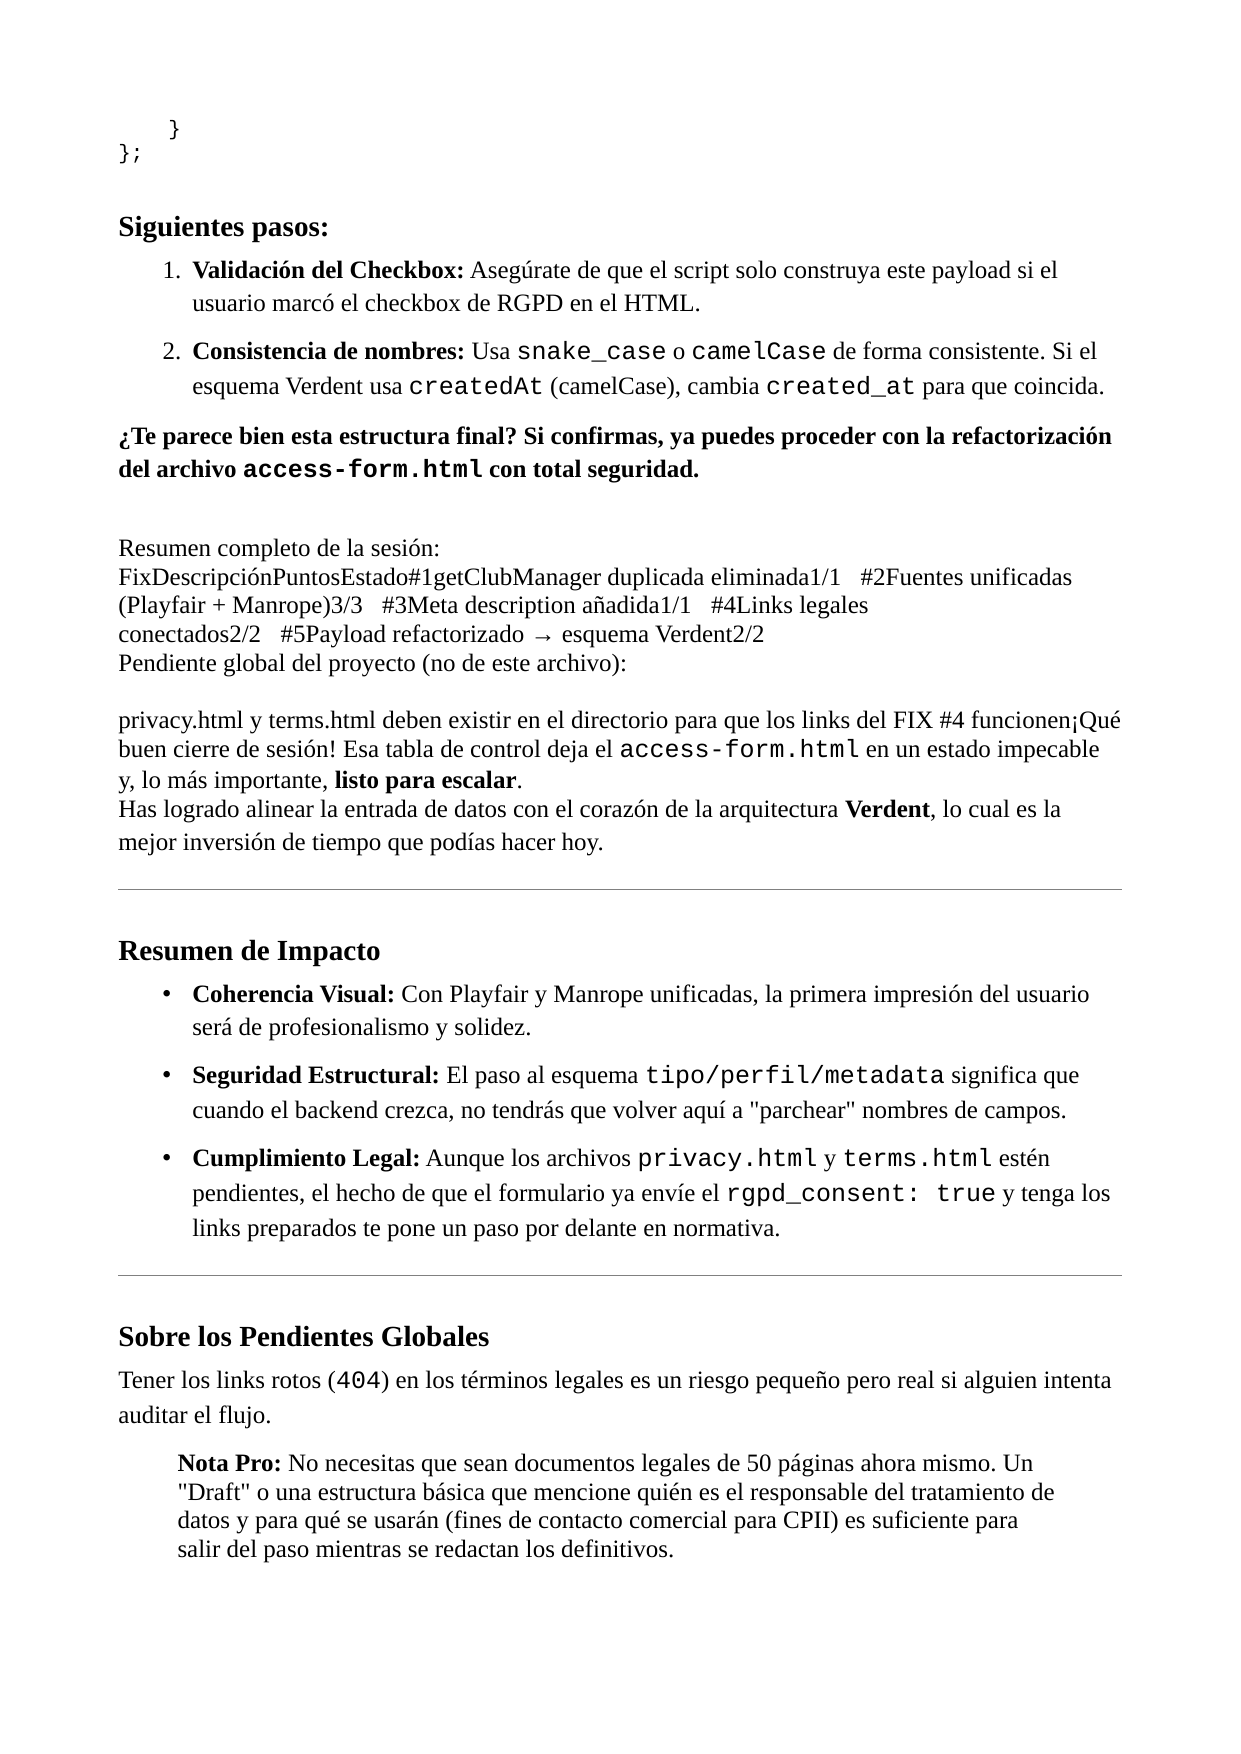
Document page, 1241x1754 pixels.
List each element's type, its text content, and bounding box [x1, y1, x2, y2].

table_cell Resumen de Impacto Coherencia Visual: Con Playfair y Manrope unificadas, la primera impresión del usuario será de profesionalismo y solidez. Seguridad Estructural: El paso al esquema tipo/perfil/metadata significa que cuando el backend crezca, no tendrás que volver aquí a "parchear" nombres de campos. Cumplimiento Legal: Aunque los archivos privacy.html y terms.html estén pendientes, el hecho de que el formulario ya envíe el rgpd_consent: true y tenga los links preparados te pone un paso por delante en normativa. [118, 890, 1122, 1275]
table_cell Resumen completo de la sesión: FixDescripciónPuntosEstado#1getClubManager duplicada eliminada1/1✅#2Fuentes unificadas (Playfair + Manrope)3/3✅#3Meta description añadida1/1✅#4Links legales conectados2/2✅#5Payload refactorizado → esquema Verdent2/2✅ Pendiente global del proyecto (no de este archivo): privacy.html y terms.html deben existir en el directorio para que los links del FIX #4 funcionen¡Qué buen cierre de sesión! Esa tabla de control deja el access-form.html en un estado impecable y, lo más importante, listo para escalar. Has logrado alinear la entrada de datos con el corazón de la arquitectura Verdent, lo cual es la mejor inversión de tiempo que podías hacer hoy. [118, 533, 1122, 889]
table_cell Sobre los Pendientes Globales Tener los links rotos (404) en los términos legales es un riesgo pequeño pero real si alguien intenta auditar el flujo. Nota Pro: No necesitas que sean documentos legales de 50 páginas ahora mismo. Un "Draft" o una estructura básica que mencione quién es el responsable del tratamiento de datos y para qué se usarán (fines de contacto comercial para CPII) es suficiente para salir del paso mientras se redactan los definitivos. [118, 1276, 1122, 1593]
table_cell } }; Siguientes pasos: Validación del Checkbox: Asegúrate de que el script solo construya este payload si el usuario marcó el checkbox de RGPD en el HTML. Consistencia de nombres: Usa snake_case o camelCase de forma consistente. Si el esquema Verdent usa createdAt (camelCase), cambia created_at para que coincida. ¿Te parece bien esta estructura final? Si confirmas, ya puedes proceder con la refactorización del archivo access-form.html con total seguridad. [118, 118, 1122, 533]
